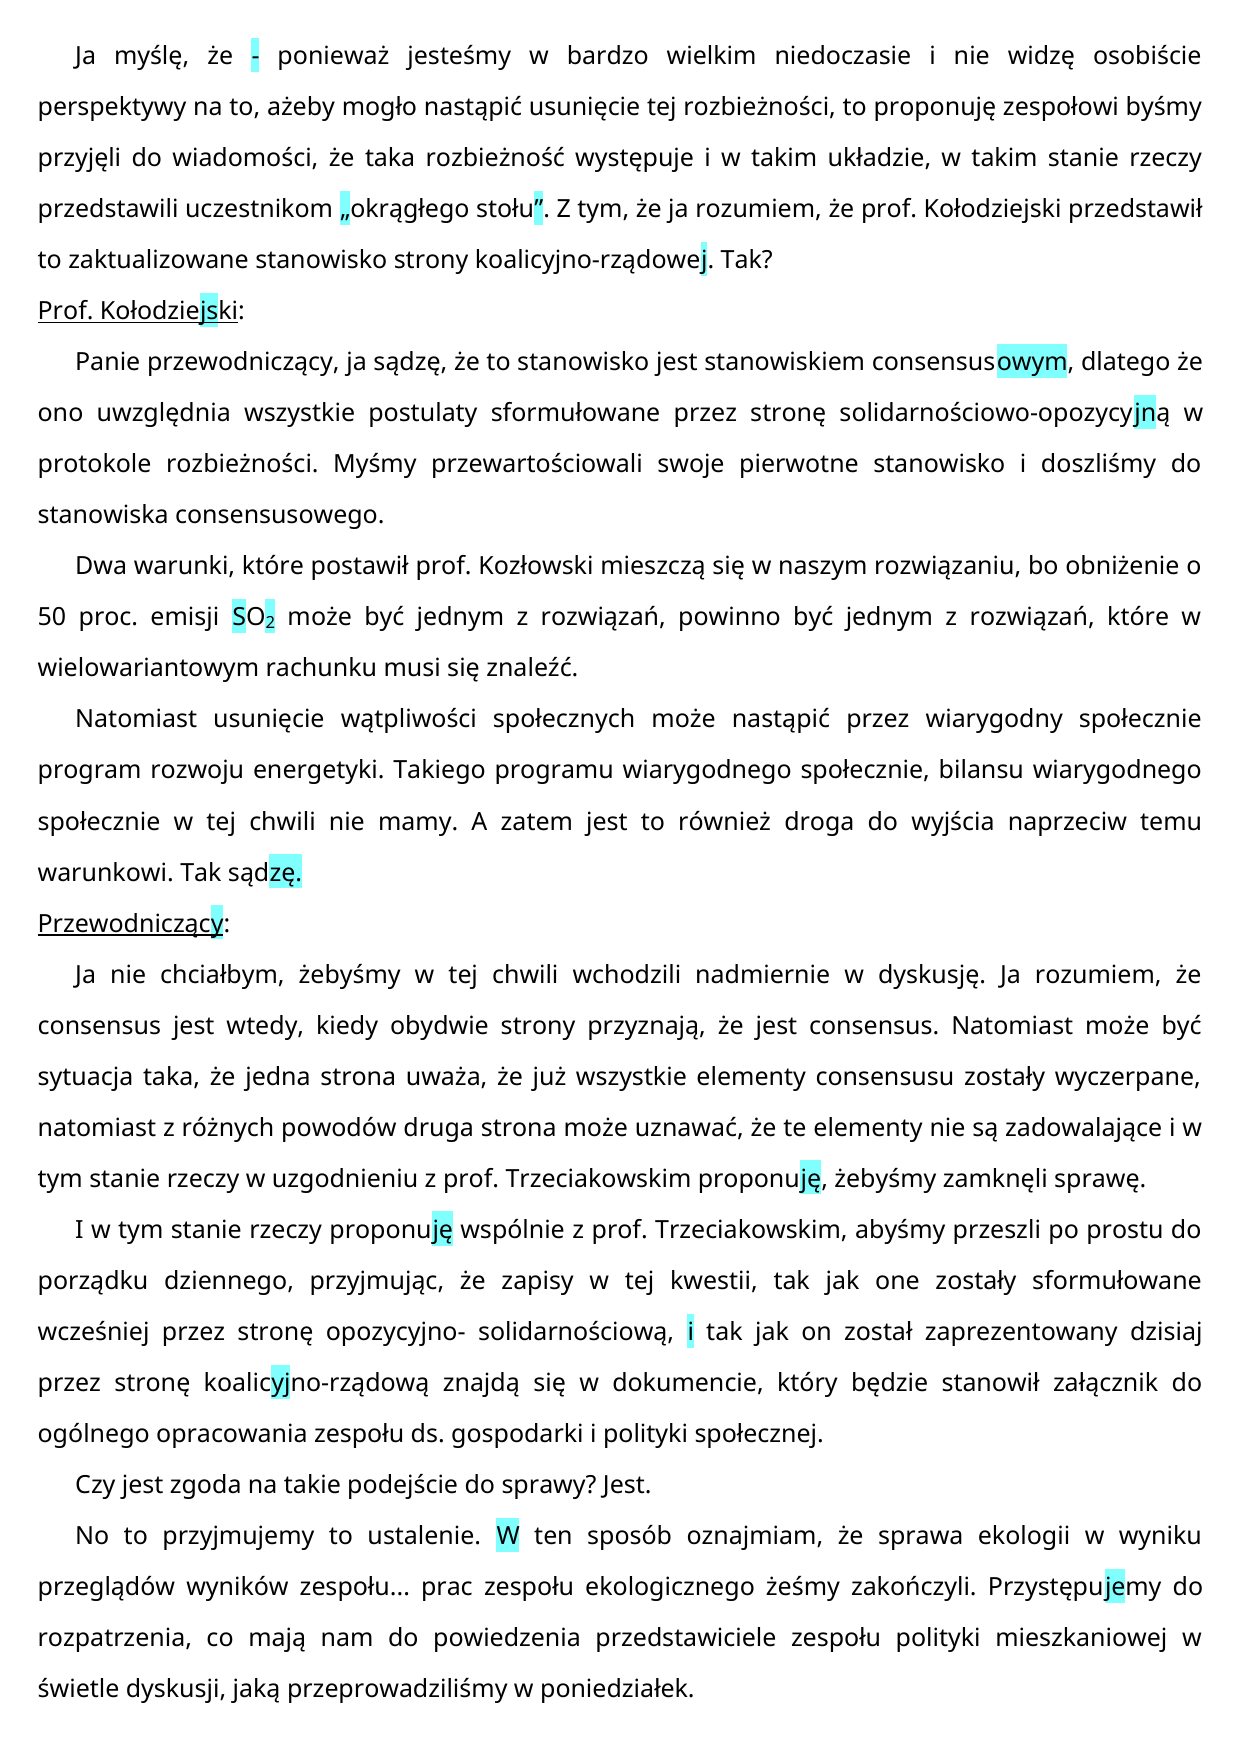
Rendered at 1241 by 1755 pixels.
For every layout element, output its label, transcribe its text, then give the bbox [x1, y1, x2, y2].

text Panie przewodniczący, ja sądzę, że to stanowisko jest stanowiskiem consensusowym, dlatego że ono uwzględnia wszystkie postulaty sformułowane przez stronę solidarnościowo-opozycyjną w protokole rozbieżności. Myśmy przewartościowali swoje pierwotne stanowisko i doszliśmy do stanowiska consensusowego. [37, 344, 1203, 531]
text Ja nie chciałbym, żebyśmy w tej chwili wchodzili nadmiernie w dyskusję. Ja rozumiem, że consensus jest wtedy, kiedy obydwie strony przyznają, że jest consensus. Natomiast może być sytuacja taka, że jedna strona uważa, że już wszystkie elementy consensusu zostały wyczerpane, natomiast z różnych powodów druga strona może uznawać, że te elementy nie są zadowalające i w tym stanie rzeczy w uzgodnieniu z prof. Trzeciakowskim proponuję, żebyśmy zamknęli sprawę. [37, 956, 1203, 1194]
text No to przyjmujemy to ustalenie. W ten sposób oznajmiam, że sprawa ekologii w wyniku przeglądów wyników zespołu... prac zespołu ekologicznego żeśmy zakończyli. Przystępujemy do rozpatrzenia, co mają nam do powiedzenia przedstawiciele zespołu polityki mieszkaniowej w świetle dyskusji, jaką przeprowadziliśmy w poniedziałek. [37, 1518, 1203, 1705]
text Czy jest zgoda na takie podejście do sprawy? Jest. [37, 1467, 1203, 1501]
text Ja myślę, że - ponieważ jesteśmy w bardzo wielkim niedoczasie i nie widzę osobiście perspektywy na to, ażeby mogło nastąpić usunięcie tej rozbieżności, to proponuję zespołowi byśmy przyjęli do wiadomości, że taka rozbieżność występuje i w takim układzie, w takim stanie rzeczy przedstawili uczestnikom „okrągłego stołu”. Z tym, że ja rozumiem, że prof. Kołodziejski przedstawił to zaktualizowane stanowisko strony koalicyjno-rządowej. Tak? [37, 37, 1203, 276]
text Dwa warunki, które postawił prof. Kozłowski mieszczą się w naszym rozwiązaniu, bo obniżenie o 50 proc. emisji SO2 może być jednym z rozwiązań, powinno być jednym z rozwiązań, które w wielowariantowym rachunku musi się znaleźć. [37, 548, 1203, 684]
text I w tym stanie rzeczy proponuję wspólnie z prof. Trzeciakowskim, abyśmy przeszli po prostu do porządku dziennego, przyjmując, że zapisy w tej kwestii, tak jak one zostały sformułowane wcześniej przez stronę opozycyjno- solidarnościową, i tak jak on został zaprezentowany dzisiaj przez stronę koalicyjno-rządową znajdą się w dokumencie, który będzie stanowił załącznik do ogólnego opracowania zespołu ds. gospodarki i polityki społecznej. [37, 1211, 1203, 1450]
text Prof. Kołodziejski: [37, 293, 1203, 327]
text Natomiast usunięcie wątpliwości społecznych może nastąpić przez wiarygodny społecznie program rozwoju energetyki. Takiego programu wiarygodnego społecznie, bilansu wiarygodnego społecznie w tej chwili nie mamy. A zatem jest to również droga do wyjścia naprzeciw temu warunkowi. Tak sądzę. [37, 701, 1203, 888]
text Przewodniczący: [37, 905, 1203, 939]
